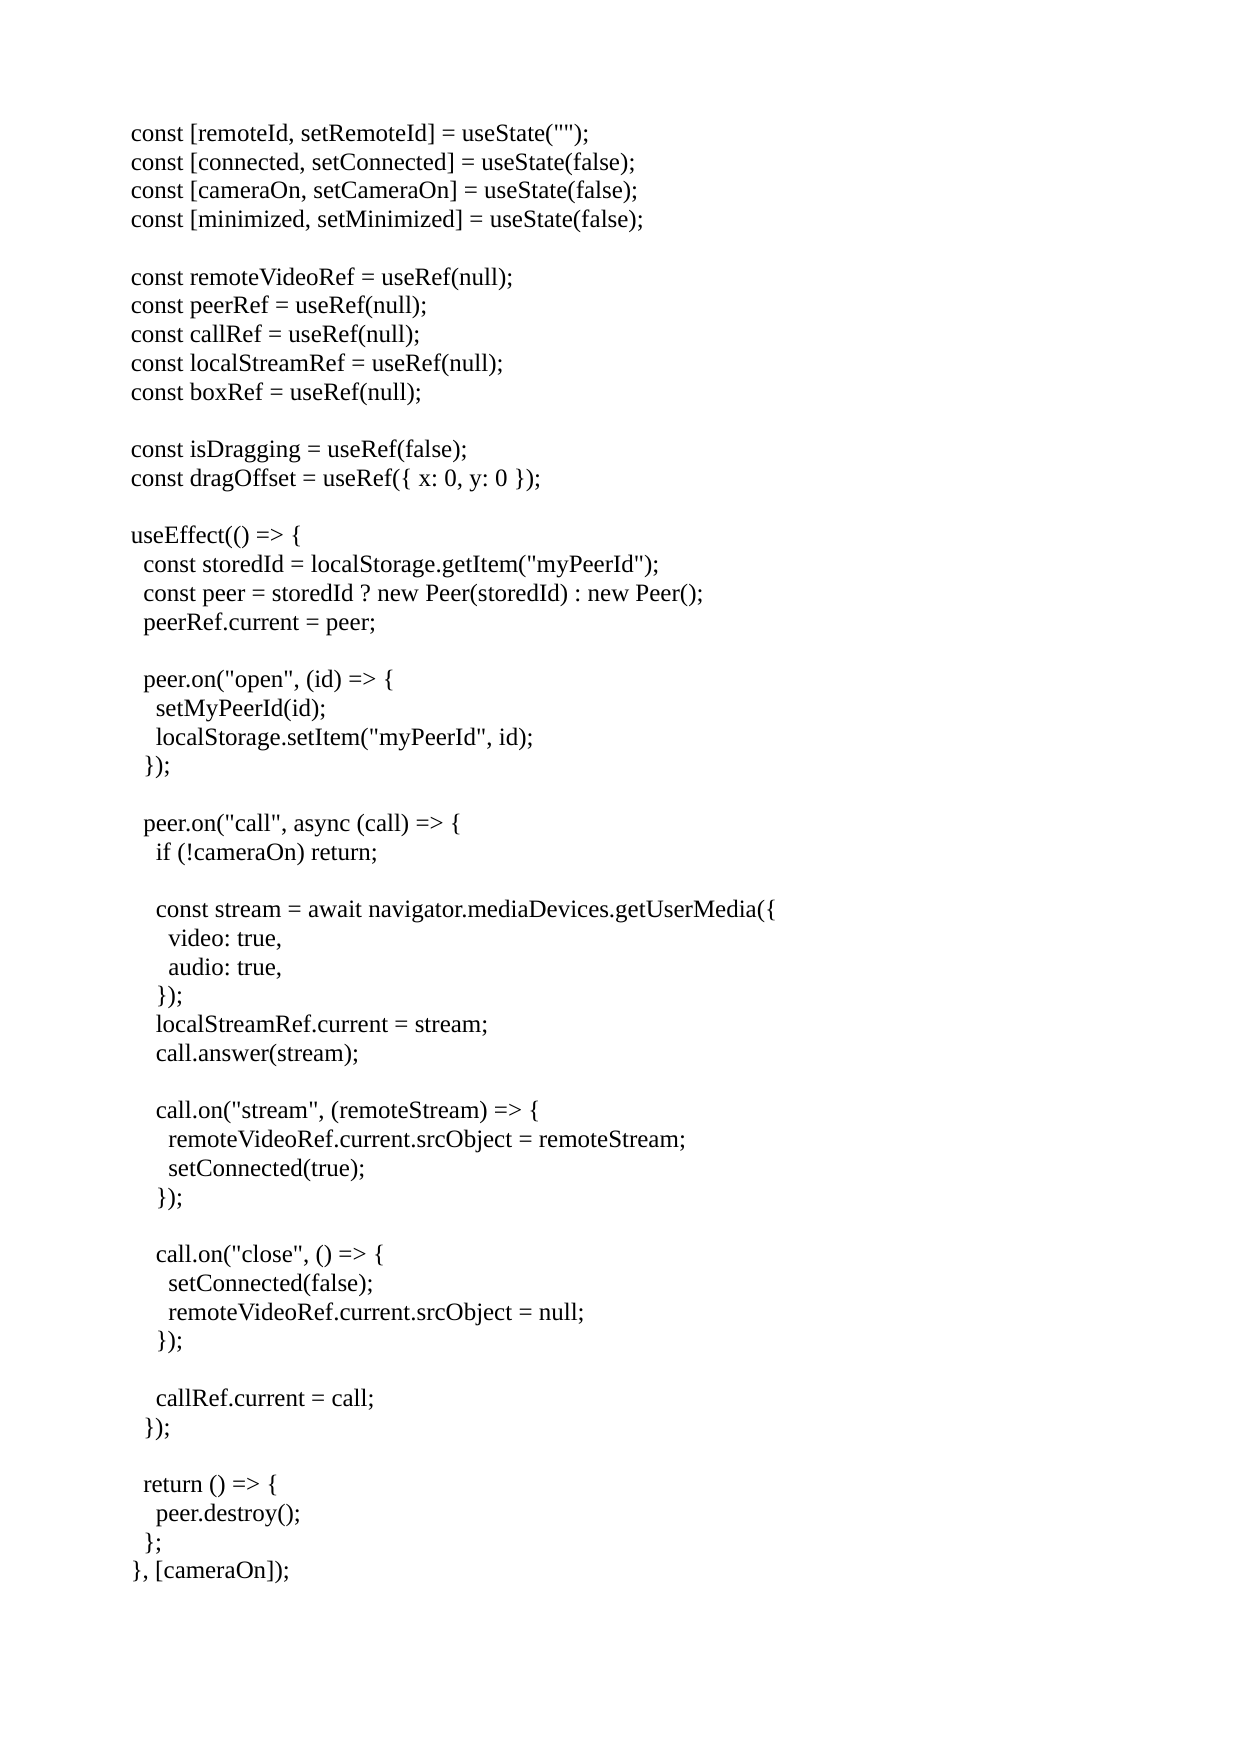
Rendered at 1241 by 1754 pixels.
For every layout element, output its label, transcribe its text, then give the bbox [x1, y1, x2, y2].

text setConnected(true); [118, 1153, 1122, 1182]
text if (!cameraOn) return; [118, 837, 1122, 866]
text const boxRef = useRef(null); [118, 377, 1122, 406]
text }); [118, 1182, 1122, 1211]
text peer.on("open", (id) => { [118, 664, 1122, 693]
text audio: true, [118, 952, 1122, 981]
text const callRef = useRef(null); [118, 319, 1122, 348]
text return () => { [118, 1469, 1122, 1498]
text }); [118, 1326, 1122, 1354]
text }); [118, 1412, 1122, 1441]
text }); [118, 751, 1122, 779]
text }, [cameraOn]); [118, 1556, 1122, 1584]
text call.on("close", () => { [118, 1239, 1122, 1268]
text useEffect(() => { [118, 521, 1122, 549]
text const localStreamRef = useRef(null); [118, 348, 1122, 377]
text call.answer(stream); [118, 1038, 1122, 1067]
text const [connected, setConnected] = useState(false); [118, 147, 1122, 176]
text const stream = await navigator.mediaDevices.getUserMedia({ [118, 894, 1122, 923]
text remoteVideoRef.current.srcObject = remoteStream; [118, 1124, 1122, 1153]
text }); [118, 981, 1122, 1009]
text }; [118, 1527, 1122, 1556]
text const [cameraOn, setCameraOn] = useState(false); [118, 176, 1122, 204]
text const isDragging = useRef(false); [118, 434, 1122, 463]
text const storedId = localStorage.getItem("myPeerId"); [118, 549, 1122, 578]
text remoteVideoRef.current.srcObject = null; [118, 1297, 1122, 1326]
text peer.on("call", async (call) => { [118, 808, 1122, 837]
text video: true, [118, 923, 1122, 952]
text const remoteVideoRef = useRef(null); [118, 262, 1122, 291]
text localStorage.setItem("myPeerId", id); [118, 722, 1122, 751]
text const peer = storedId ? new Peer(storedId) : new Peer(); [118, 578, 1122, 607]
text peer.destroy(); [118, 1498, 1122, 1527]
text peerRef.current = peer; [118, 607, 1122, 636]
text const [minimized, setMinimized] = useState(false); [118, 204, 1122, 233]
text const [remoteId, setRemoteId] = useState(""); [118, 118, 1122, 147]
text const dragOffset = useRef({ x: 0, y: 0 }); [118, 463, 1122, 492]
text setMyPeerId(id); [118, 693, 1122, 722]
text callRef.current = call; [118, 1383, 1122, 1412]
text const peerRef = useRef(null); [118, 291, 1122, 319]
text localStreamRef.current = stream; [118, 1009, 1122, 1038]
text setConnected(false); [118, 1268, 1122, 1297]
text call.on("stream", (remoteStream) => { [118, 1096, 1122, 1124]
